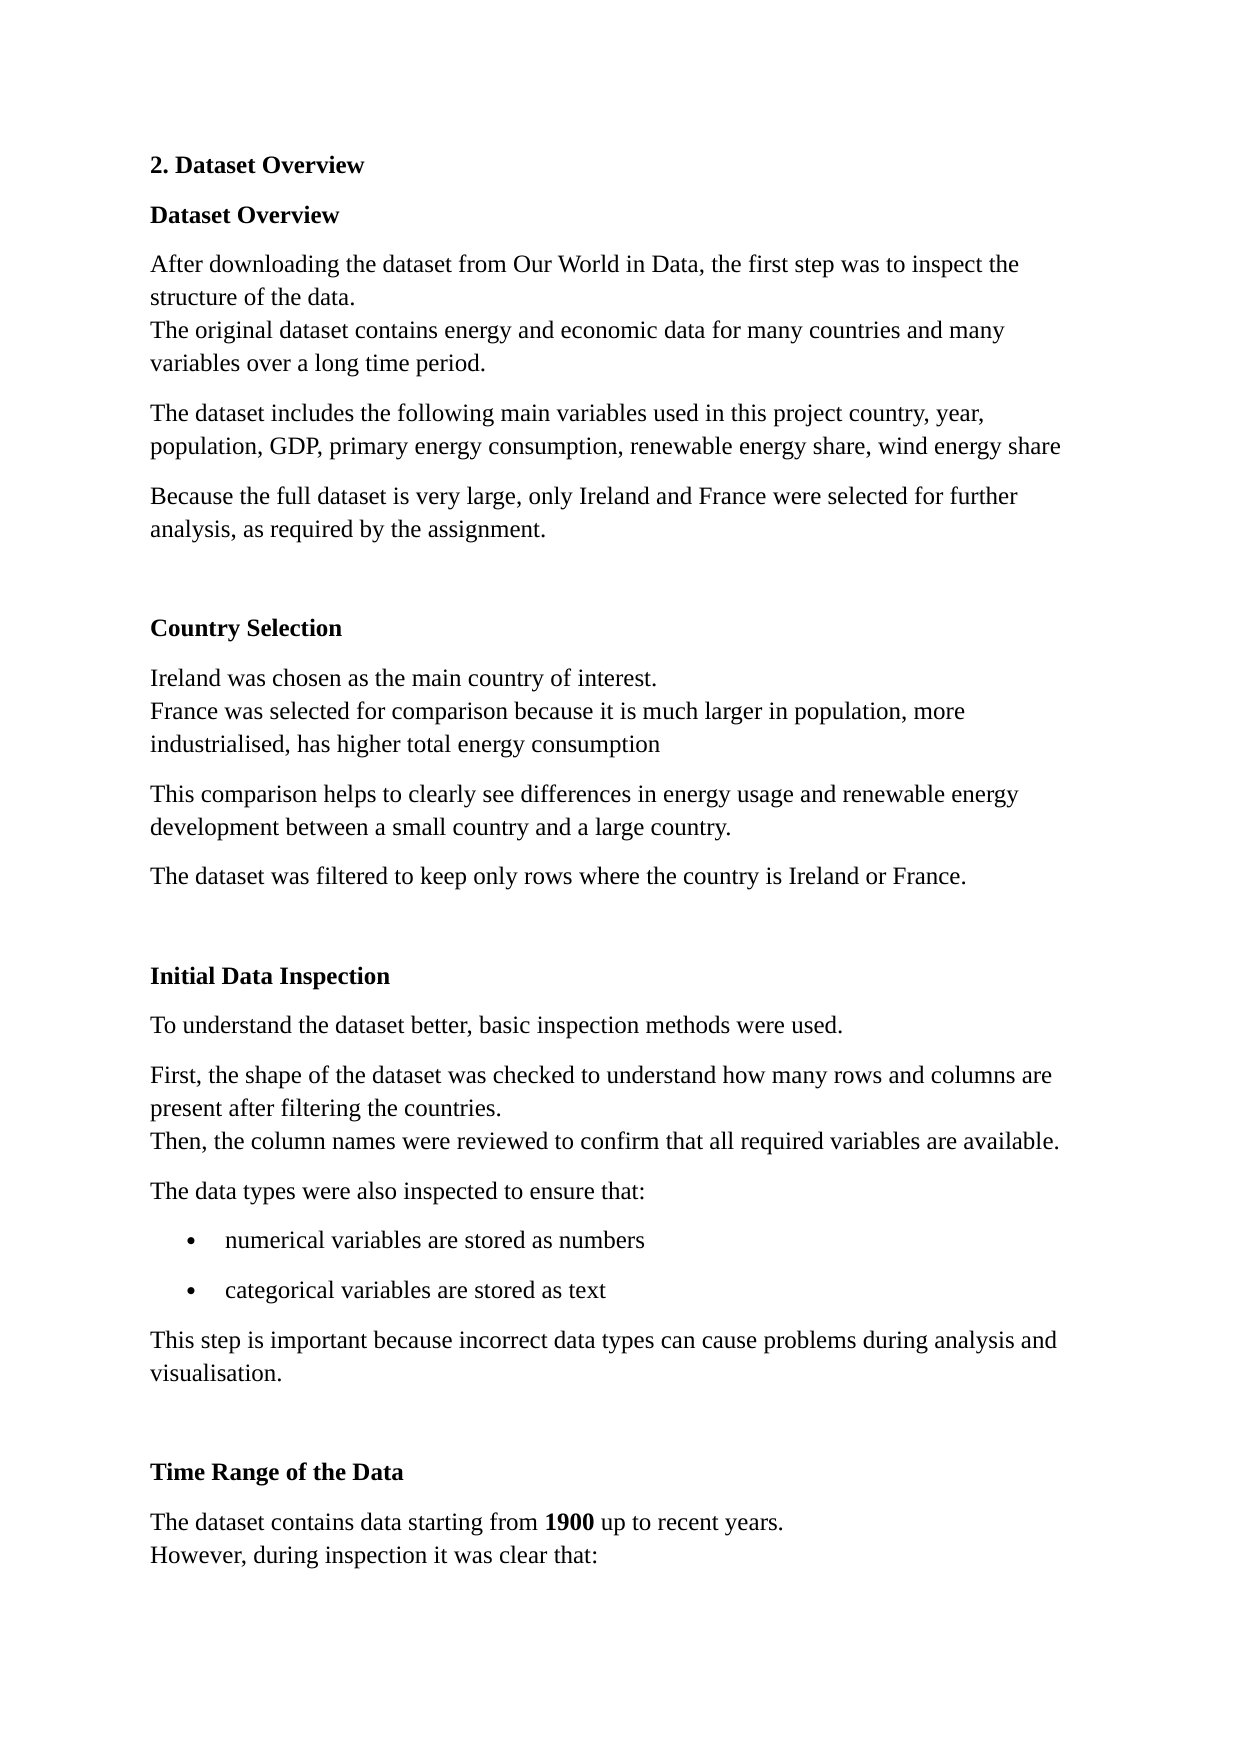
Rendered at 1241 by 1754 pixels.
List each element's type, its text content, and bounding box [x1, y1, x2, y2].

text Ireland was chosen as the main country of interest. France was selected for comparison because it is much larger in population, more industrialised, has higher total energy consumption [150, 663, 1090, 758]
text Time Range of the Data [150, 1457, 1090, 1486]
text First, the shape of the dataset was checked to understand how many rows and columns are present after filtering the countries. Then, the column names were reviewed to confirm that all required variables are available. [150, 1060, 1090, 1155]
text This step is important because incorrect data types can cause problems during analysis and visualisation. [150, 1325, 1090, 1387]
text The data types were also inspected to ensure that: [150, 1176, 1090, 1204]
text The dataset contains data starting from 1900 up to recent years. However, during inspection it was clear that: [150, 1507, 1090, 1569]
text The dataset includes the following main variables used in this project country, year, population, GDP, primary energy consumption, renewable energy share, wind energy share [150, 398, 1090, 460]
text 2. Dataset Overview [150, 150, 1090, 179]
text After downloading the dataset from Our World in Data, the first step was to inspect the structure of the data. The original dataset contains energy and economic data for many countries and many variables over a long time period. [150, 249, 1090, 377]
text Initial Data Inspection [150, 961, 1090, 989]
text Country Selection [150, 613, 1090, 642]
text Dataset Overview [150, 200, 1090, 228]
text This comparison helps to clearly see differences in energy usage and renewable energy development between a small country and a large country. [150, 779, 1090, 840]
list numerical variables are stored as numbers [187, 1226, 1090, 1254]
text The dataset was filtered to keep only rows where the country is Ireland or France. [150, 861, 1090, 890]
list categorical variables are stored as text [187, 1275, 1090, 1304]
text To understand the dataset better, basic inspection methods were used. [150, 1010, 1090, 1039]
text Because the full dataset is very large, only Ireland and France were selected for further analysis, as required by the assignment. [150, 481, 1090, 543]
